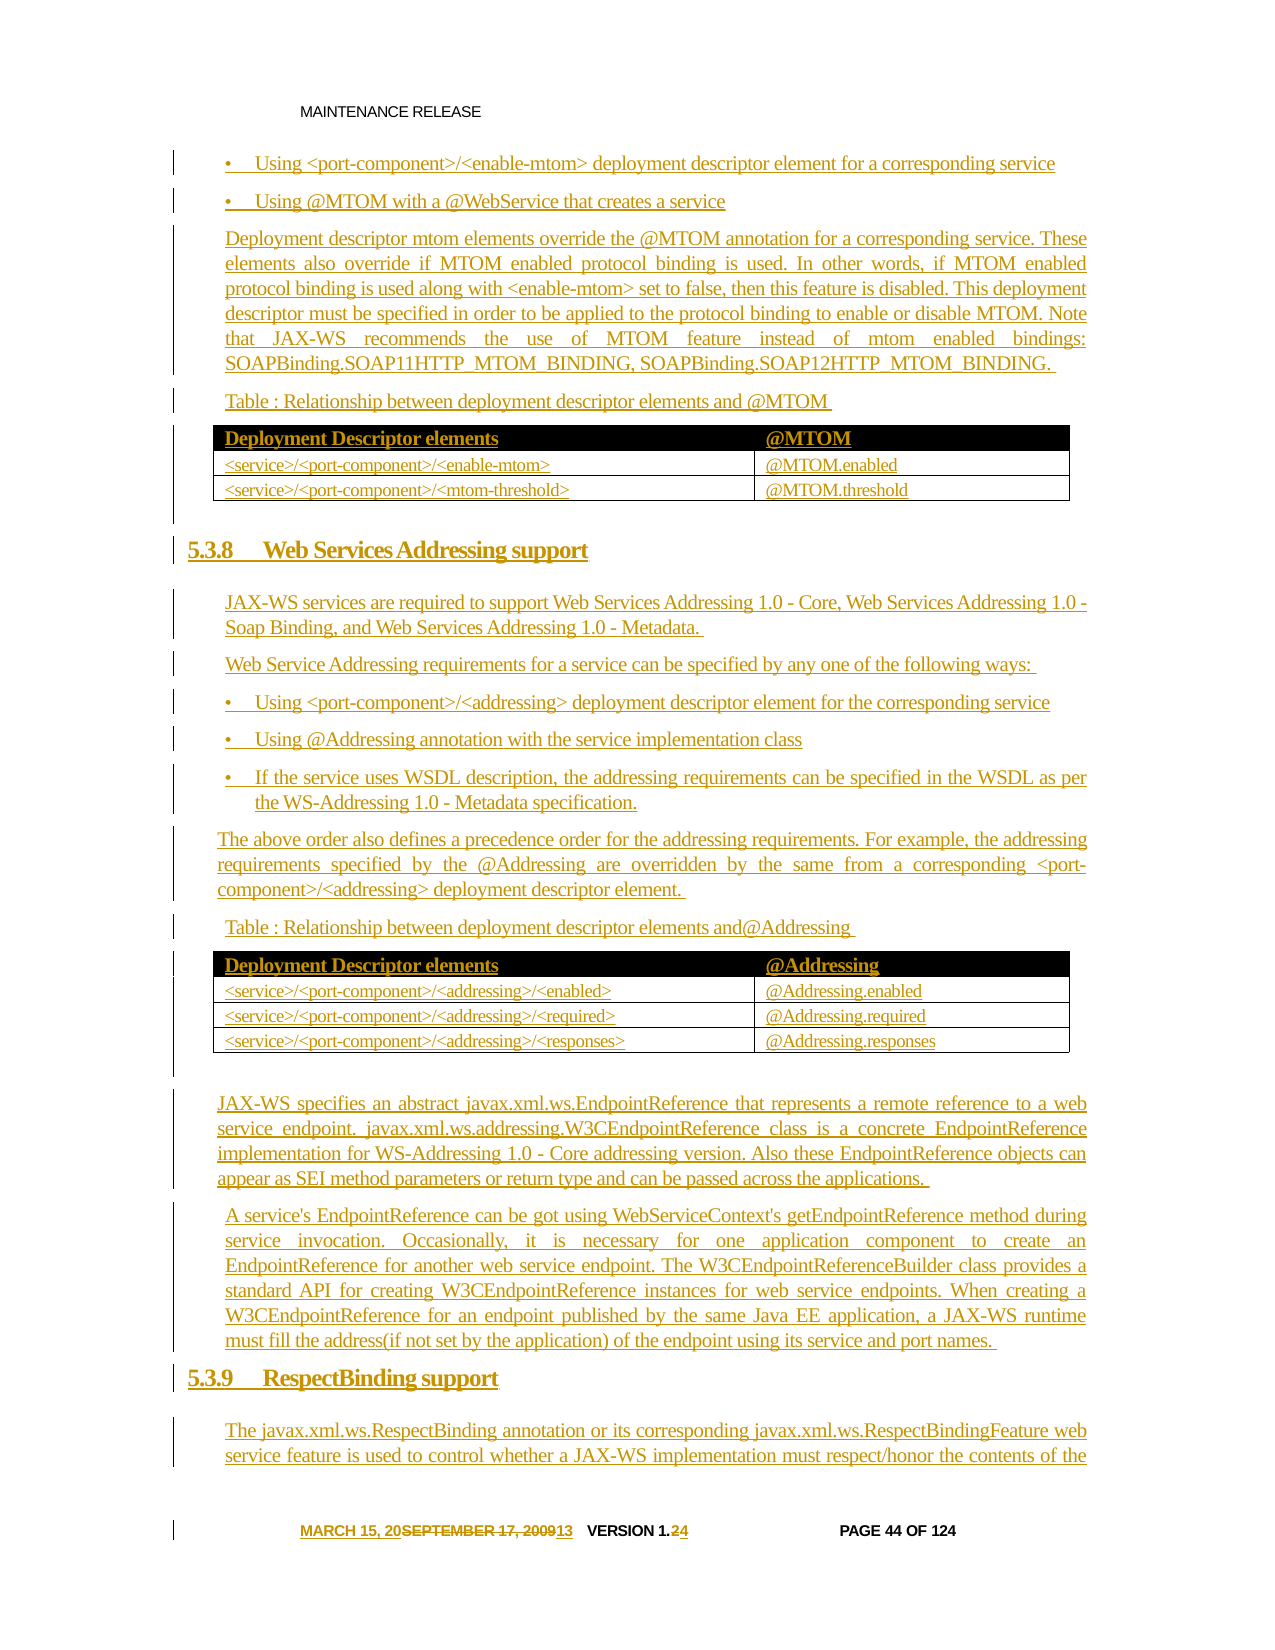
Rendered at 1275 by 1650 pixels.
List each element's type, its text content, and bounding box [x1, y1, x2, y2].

text Table : Relationship between deployment descriptor elements and@Addressing [225, 914, 1087, 939]
list Using @MTOM with a @WebService that creates a service [225, 187, 1087, 212]
table_cell <service>/<port-component>/<addressing>/<enabled> [214, 977, 754, 1002]
list JAX-WS specifies an abstract javax.xml.ws.EndpointReference that represents a remote reference to a web service endpoint. javax.xml.ws.addressing.W3CEndpointReference class is a concrete EndpointReference implementation for WS-Addressing 1.0 - Core addressing version. Also these EndpointReference objects can appear as SEI method parameters or return type and can be passed across the applications. [187, 1089, 1087, 1189]
table_cell <service>/<port-component>/<addressing>/<responses> [214, 1028, 754, 1052]
text Table : Relationship between deployment descriptor elements and @MTOM [225, 387, 1087, 412]
text standard API for creating W3CEndpointReference instances for web service endpoints. When creating a W3CEndpointReference for an endpoint published by the same Java EE application, a JAX-WS runtime must fill the address(if not set by the application) of the endpoint using its service and port names. [225, 1275, 1087, 1352]
table_cell @Addressing.enabled [755, 977, 1069, 1002]
table_cell <service>/<port-component>/<enable-mtom> [214, 451, 754, 475]
text JAX-WS services are required to support Web Services Addressing 1.0 - Core, Web Services Addressing 1.0 [225, 589, 1087, 611]
table_cell @Addressing.required [755, 1003, 1069, 1027]
text service invocation. Occasionally, it is necessary for one application component to create an EndpointReference for another web service endpoint. The W3CEndpointReferenceBuilder class provides a [225, 1225, 1087, 1274]
text protocol binding is used along with <enable-mtom> set to false, then this feature is disabled. This deployment descriptor must be specified in order to be applied to the protocol binding to enable or disable MTOM. Note [225, 273, 1087, 322]
text Deployment descriptor mtom elements override the @MTOM annotation for a corresponding service. These [225, 225, 1087, 247]
table_cell <service>/<port-component>/<mtom-threshold> [214, 476, 754, 500]
table_cell @MTOM.enabled [755, 451, 1069, 475]
text elements also override if MTOM enabled protocol binding is used. In other words, if MTOM enabled [225, 248, 1087, 272]
text Web Service Addressing requirements for a service can be specified by any one of the following ways: [225, 651, 1087, 676]
table_header Deployment Descriptor elements [214, 426, 754, 450]
list Using <port-component>/<enable-mtom> deployment descriptor element for a corresponding service [225, 150, 1087, 175]
list The above order also defines a precedence order for the addressing requirements. For example, the addressing requirements specified by the @Addressing are overridden by the same from a corresponding <port-component>/<addressing> deployment descriptor element. [187, 826, 1087, 901]
list If the service uses WSDL description, the addressing requirements can be specified in the WSDL as per [225, 764, 1087, 786]
table_cell @Addressing.responses [755, 1028, 1069, 1052]
text A service's EndpointReference can be got using WebServiceContext's getEndpointReference method during [225, 1202, 1087, 1224]
list Using <port-component>/<addressing> deployment descriptor element for the corresponding service [225, 689, 1087, 714]
text The javax.xml.ws.RespectBinding annotation or its corresponding javax.xml.ws.RespectBindingFeature web [225, 1417, 1087, 1439]
text that JAX-WS recommends the use of MTOM feature instead of mtom enabled bindings: SOAPBinding.SOAP11HTTP_MTOM_BINDING, SOAPBinding.SOAP12HTTP_MTOM_BINDING. [225, 323, 1087, 375]
list Using @Addressing annotation with the service implementation class [225, 726, 1087, 751]
subtitle Web Services Addressing support [187, 536, 1087, 564]
table_header Deployment Descriptor elements [214, 952, 754, 976]
table_cell <service>/<port-component>/<addressing>/<required> [214, 1003, 754, 1027]
table_cell @MTOM.threshold [755, 476, 1069, 500]
list the WS-Addressing 1.0 - Metadata specification. [225, 787, 1087, 814]
subtitle RespectBinding support [187, 1364, 1087, 1392]
text service feature is used to control whether a JAX-WS implementation must respect/honor the contents of the [225, 1440, 1087, 1464]
text - Soap Binding, and Web Services Addressing 1.0 - Metadata. [225, 612, 1087, 639]
table_header @MTOM [755, 426, 1069, 450]
table_header @Addressing [755, 952, 1069, 976]
